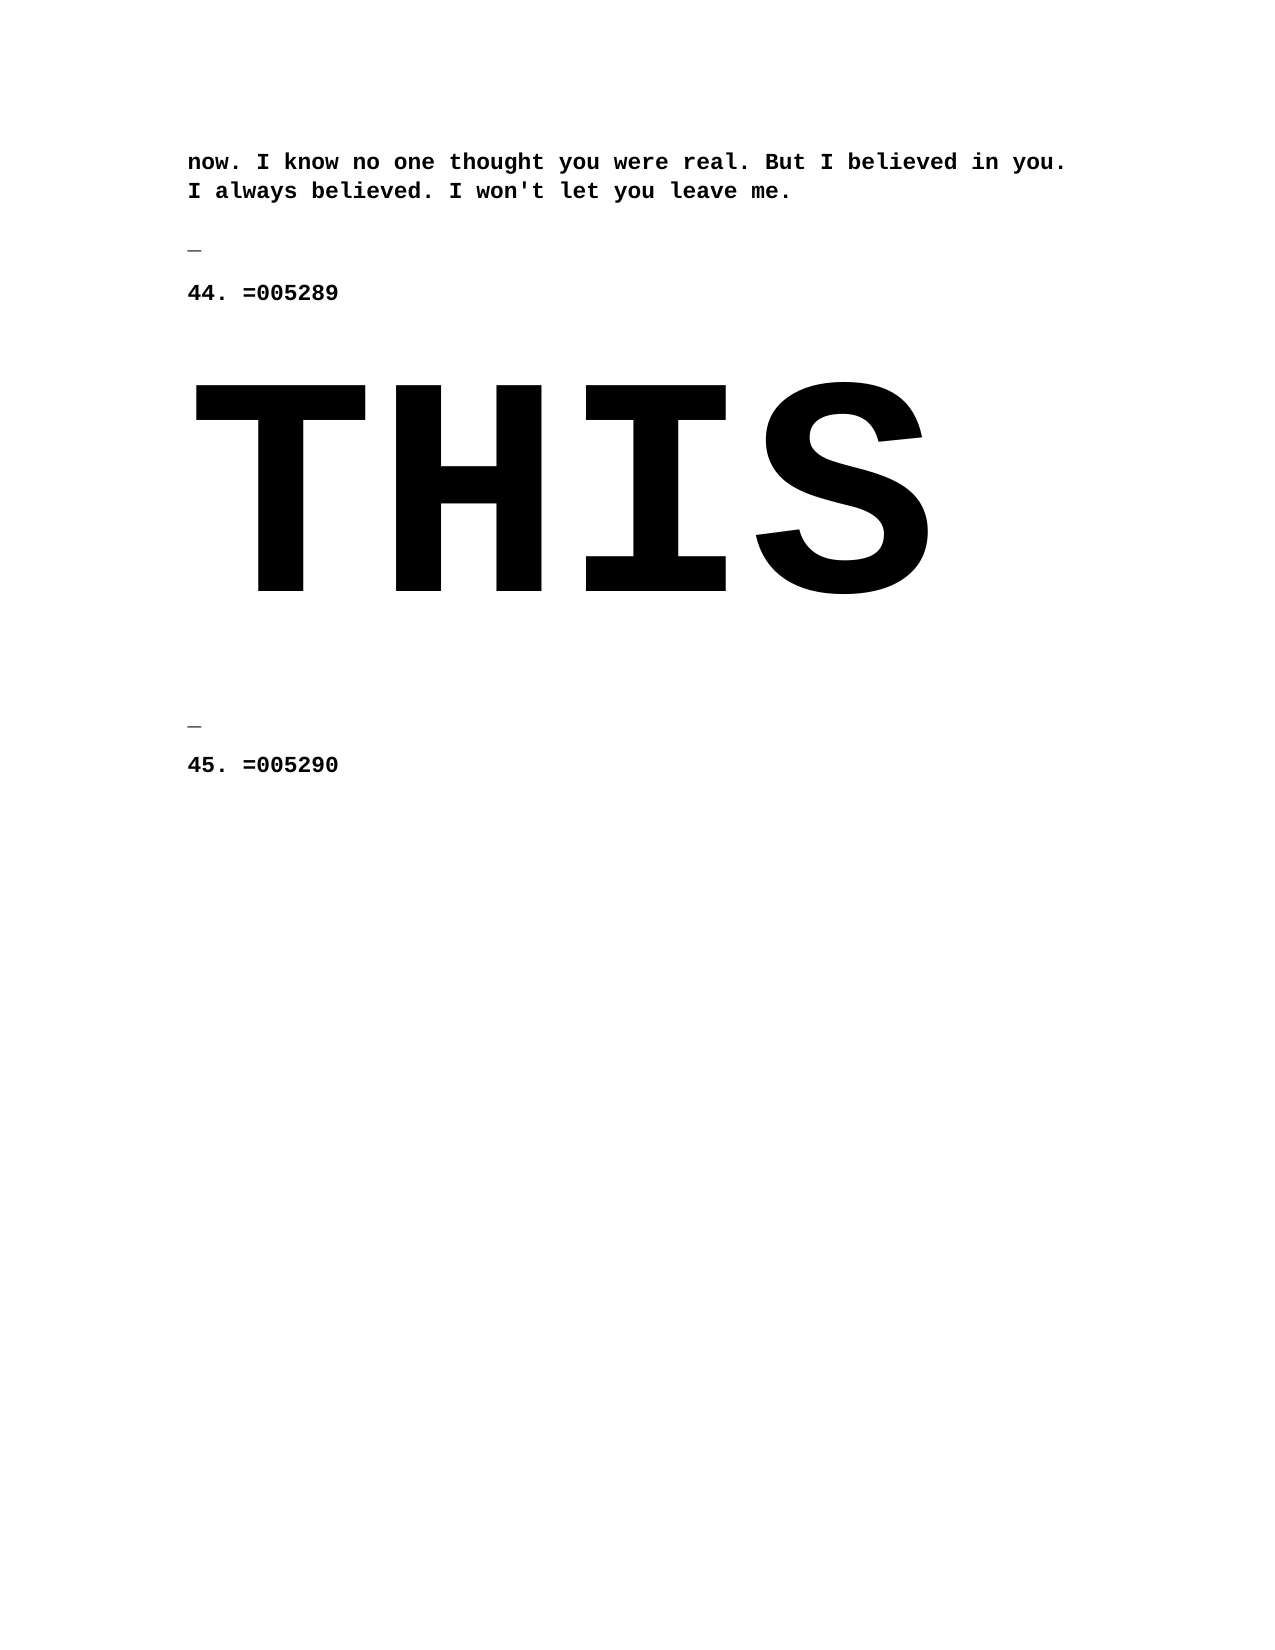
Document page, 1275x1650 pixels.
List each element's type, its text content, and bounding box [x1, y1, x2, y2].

text THIS [187, 332, 1087, 686]
text 45. =005290 [187, 753, 1087, 779]
text 44. =005289 [187, 281, 1087, 307]
text _ [187, 706, 1087, 732]
text _ [187, 230, 1087, 256]
text now. I know no one thought you were real. But I believed in you. I always believed. I won't let you leave me. [187, 150, 1087, 206]
